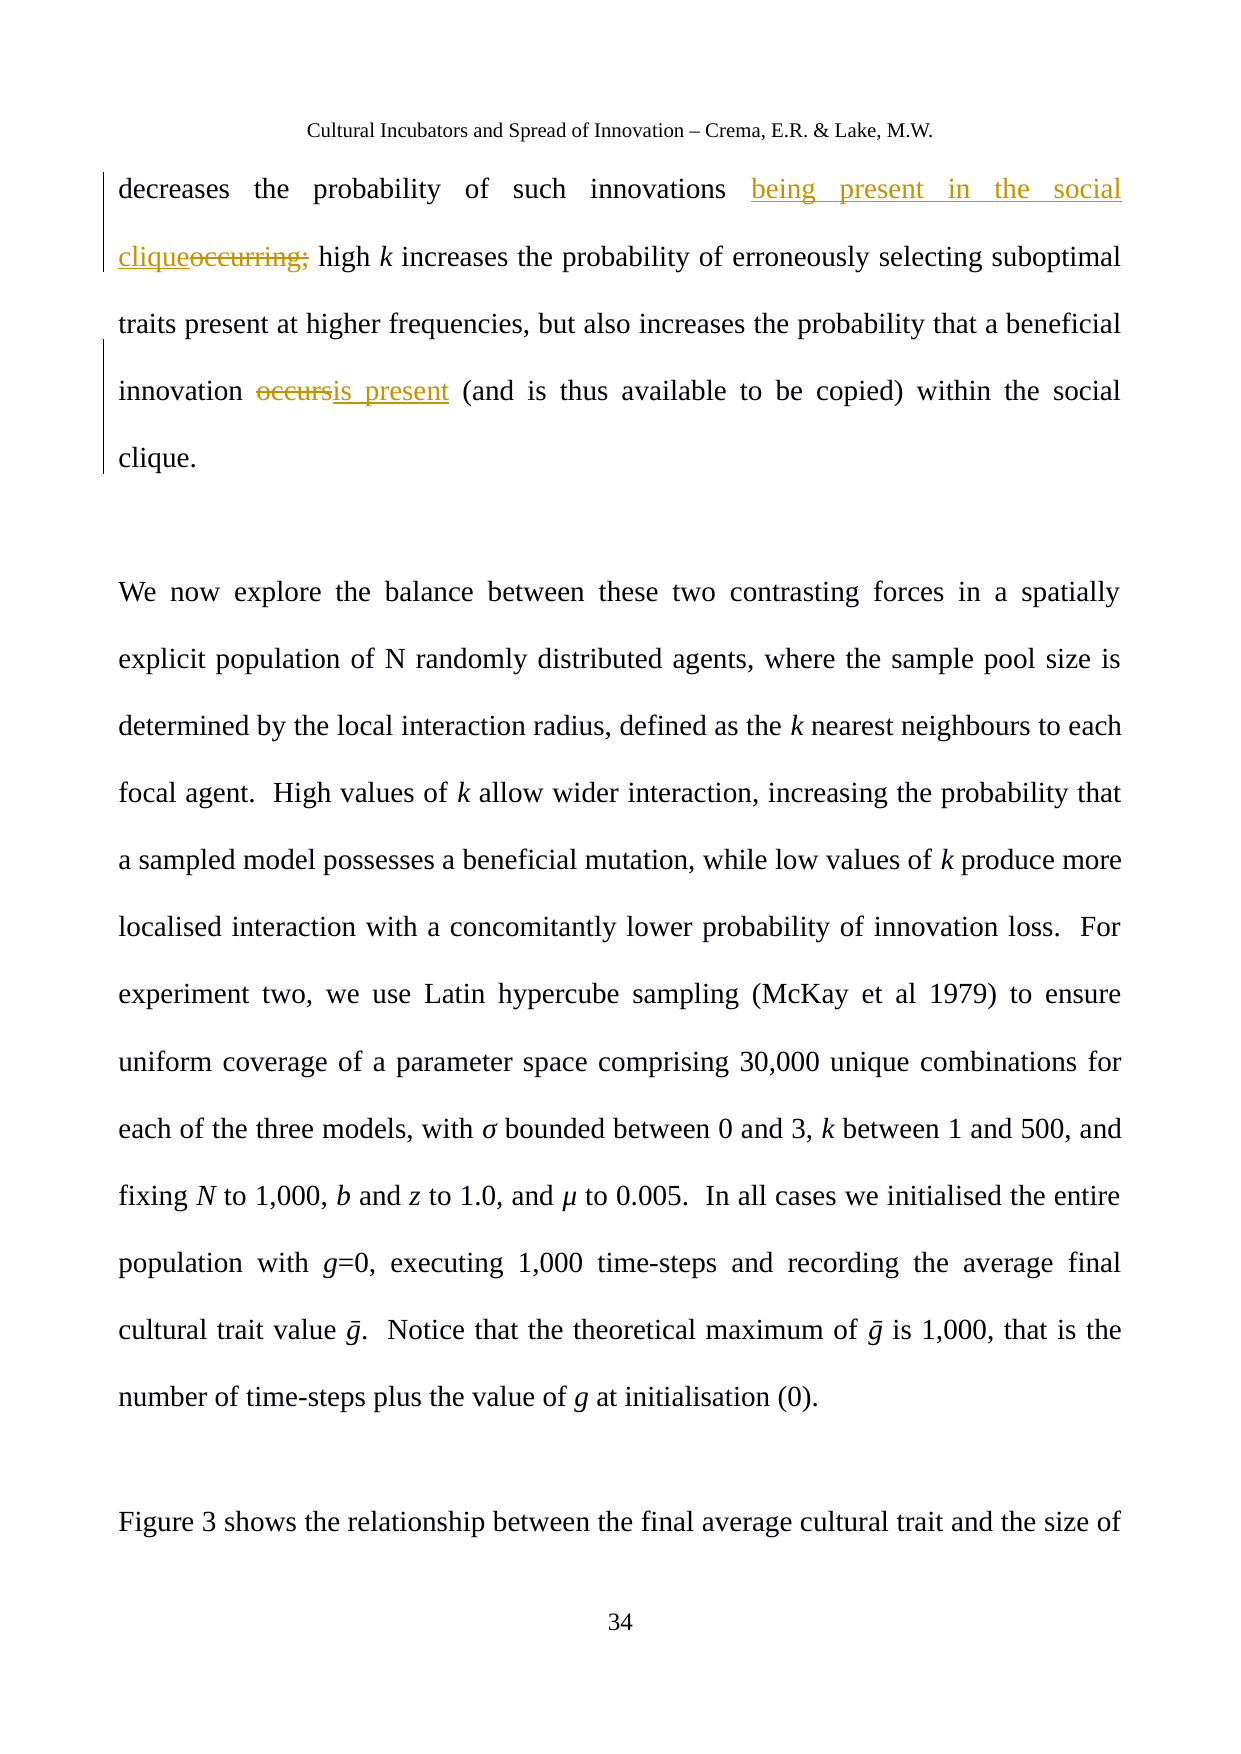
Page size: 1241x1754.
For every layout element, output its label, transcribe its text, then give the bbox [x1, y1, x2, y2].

text We now explore the balance between these two contrasting forces in a spatially explicit population of N randomly distributed agents, where the sample pool size is determined by the local interaction radius, defined as the k nearest neighbours to each focal agent. High values of k allow wider interaction, increasing the probability that a sampled model possesses a beneficial mutation, while low values of k produce more localised interaction with a concomitantly lower probability of innovation loss. For experiment two, we use Latin hypercube sampling (McKay et al 1979) to ensure uniform coverage of a parameter space comprising 30,000 unique combinations for each of the three models, with σ bounded between 0 and 3, k between 1 and 500, and fixing N to 1,000, b and z to 1.0, and μ to 0.005. In all cases we initialised the entire population with g=0, executing 1,000 time-steps and recording the average final cultural trait value ḡ. Notice that the theoretical maximum of ḡ is 1,000, that is the number of time-steps plus the value of g at initialisation (0). [118, 574, 1122, 1413]
text The results of the first experiment suggest that when social learning uses a copy-the-best rule, a decreased correlation between g and its corresponding payoff signal p (i.e. larger σ) can lead to smaller sample pools, k, better supporting the retention of rare, beneficial traits. However, small k also implies a smaller chance that a beneficial innovation occurs within the social clique (sample) in the first place. There are, thus, two contrasting forces: low k promotes the retention of beneficial innovations, but decreases the probability of such innovations being present in the social clique high k increases the probability of erroneously selecting suboptimal traits present at higher frequencies, but also increases the probability that a beneficial innovation is present (and is thus available to be copied) within the social clique. [118, 172, 1122, 473]
text Figure 3 shows the relationship between the final average cultural trait and the size of [118, 1504, 1122, 1537]
